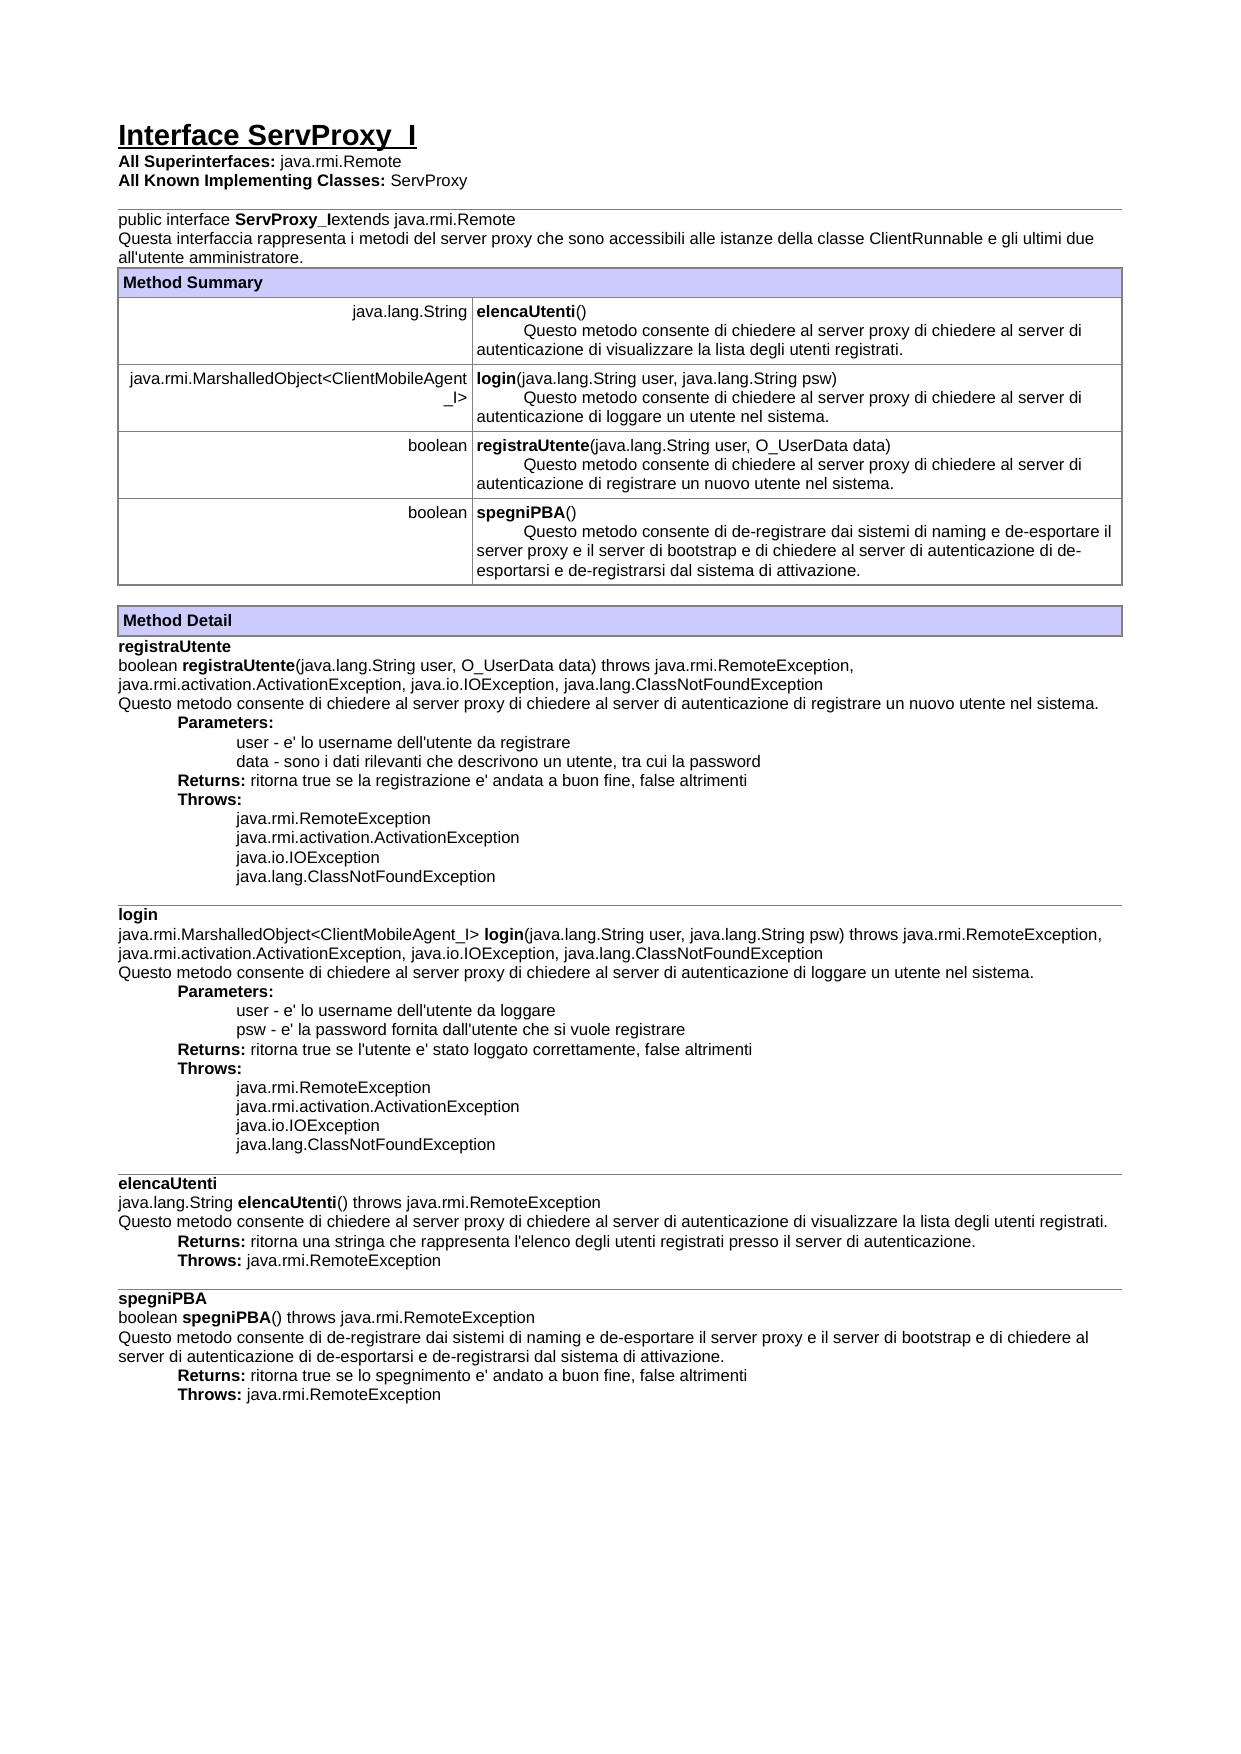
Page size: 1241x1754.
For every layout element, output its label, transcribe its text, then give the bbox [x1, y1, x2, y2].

subtitle Returns: ritorna una stringa che rappresenta l'elenco degli utenti registrati presso il server di autenticazione. [177, 1231, 1122, 1251]
text java.rmi.MarshalledObject<ClientMobileAgent_I> login(java.lang.String user, java.lang.String psw) throws java.rmi.RemoteException, java.rmi.activation.ActivationException, java.io.IOException, java.lang.ClassNotFoundException [118, 924, 1122, 963]
subtitle Parameters: [177, 713, 1122, 732]
list Questo metodo consente di chiedere al server proxy di chiedere al server di autenticazione di visualizzare la lista degli utenti registrati. [118, 1212, 1122, 1231]
subtitle registraUtente [118, 637, 1122, 656]
table_cell elencaUtenti() Questo metodo consente di chiedere al server proxy di chiedere al server di autenticazione di visualizzare la lista degli utenti registrati. [473, 298, 1121, 364]
table_cell boolean [119, 432, 472, 498]
list java.io.IOException [236, 847, 1122, 867]
subtitle elencaUtenti [118, 1175, 1122, 1193]
text java.lang.String elencaUtenti() throws java.rmi.RemoteException [118, 1193, 1122, 1212]
subtitle Throws: [177, 1058, 1122, 1078]
subtitle spegniPBA [118, 1290, 1122, 1308]
subtitle login [118, 906, 1122, 924]
list java.rmi.RemoteException [236, 1078, 1122, 1097]
list Questo metodo consente di chiedere al server proxy di chiedere al server di autenticazione di registrare un nuovo utente nel sistema. [118, 694, 1122, 713]
table_cell java.rmi.MarshalledObject<ClientMobileAgent_I> [119, 365, 472, 431]
table_header Method Detail [119, 607, 1121, 635]
list psw - e' la password fornita dall'utente che si vuole registrare [236, 1020, 1122, 1039]
table_cell registraUtente(java.lang.String user, O_UserData data) Questo metodo consente di chiedere al server proxy di chiedere al server di autenticazione di registrare un nuovo utente nel sistema. [473, 432, 1121, 498]
table_header Method Summary [119, 269, 1121, 297]
list java.rmi.activation.ActivationException [236, 828, 1122, 847]
list java.rmi.activation.ActivationException [236, 1097, 1122, 1116]
subtitle Throws: [177, 790, 1122, 809]
list java.lang.ClassNotFoundException [236, 1135, 1122, 1154]
table_cell spegniPBA() Questo metodo consente di de-registrare dai sistemi di naming e de-esportare il server proxy e il server di bootstrap e di chiedere al server di autenticazione di de-esportarsi e de-registrarsi dal sistema di attivazione. [473, 499, 1121, 584]
subtitle Returns: ritorna true se lo spegnimento e' andato a buon fine, false altrimenti [177, 1366, 1122, 1385]
subtitle Throws: java.rmi.RemoteException [177, 1385, 1122, 1404]
text boolean registraUtente(java.lang.String user, O_UserData data) throws java.rmi.RemoteException, java.rmi.activation.ActivationException, java.io.IOException, java.lang.ClassNotFoundException [118, 656, 1122, 694]
table_cell boolean [119, 499, 472, 584]
list java.lang.ClassNotFoundException [236, 867, 1122, 886]
text public interface ServProxy_Iextends java.rmi.Remote [118, 210, 1122, 229]
subtitle Returns: ritorna true se l'utente e' stato loggato correttamente, false altrimenti [177, 1039, 1122, 1058]
subtitle Returns: ritorna true se la registrazione e' andata a buon fine, false altrimenti [177, 771, 1122, 790]
subtitle All Known Implementing Classes: ServProxy [118, 171, 1122, 190]
list Questo metodo consente di chiedere al server proxy di chiedere al server di autenticazione di loggare un utente nel sistema. [118, 963, 1122, 982]
subtitle Parameters: [177, 982, 1122, 1001]
text Questa interfaccia rappresenta i metodi del server proxy che sono accessibili alle istanze della classe ClientRunnable e gli ultimi due all'utente amministratore. [118, 229, 1122, 267]
text boolean spegniPBA() throws java.rmi.RemoteException [118, 1308, 1122, 1327]
list Questo metodo consente di de-registrare dai sistemi di naming e de-esportare il server proxy e il server di bootstrap e di chiedere al server di autenticazione di de-esportarsi e de-registrarsi dal sistema di attivazione. [118, 1327, 1122, 1366]
list user - e' lo username dell'utente da loggare [236, 1001, 1122, 1020]
subtitle Throws: java.rmi.RemoteException [177, 1251, 1122, 1270]
list data - sono i dati rilevanti che descrivono un utente, tra cui la password [236, 752, 1122, 771]
table_cell login(java.lang.String user, java.lang.String psw) Questo metodo consente di chiedere al server proxy di chiedere al server di autenticazione di loggare un utente nel sistema. [473, 365, 1121, 431]
list user - e' lo username dell'utente da registrare [236, 732, 1122, 752]
list java.rmi.RemoteException [236, 809, 1122, 828]
list java.io.IOException [236, 1116, 1122, 1135]
text Interface ServProxy_I [118, 118, 1122, 152]
subtitle All Superinterfaces: java.rmi.Remote [118, 152, 1122, 171]
table_cell java.lang.String [119, 298, 472, 364]
